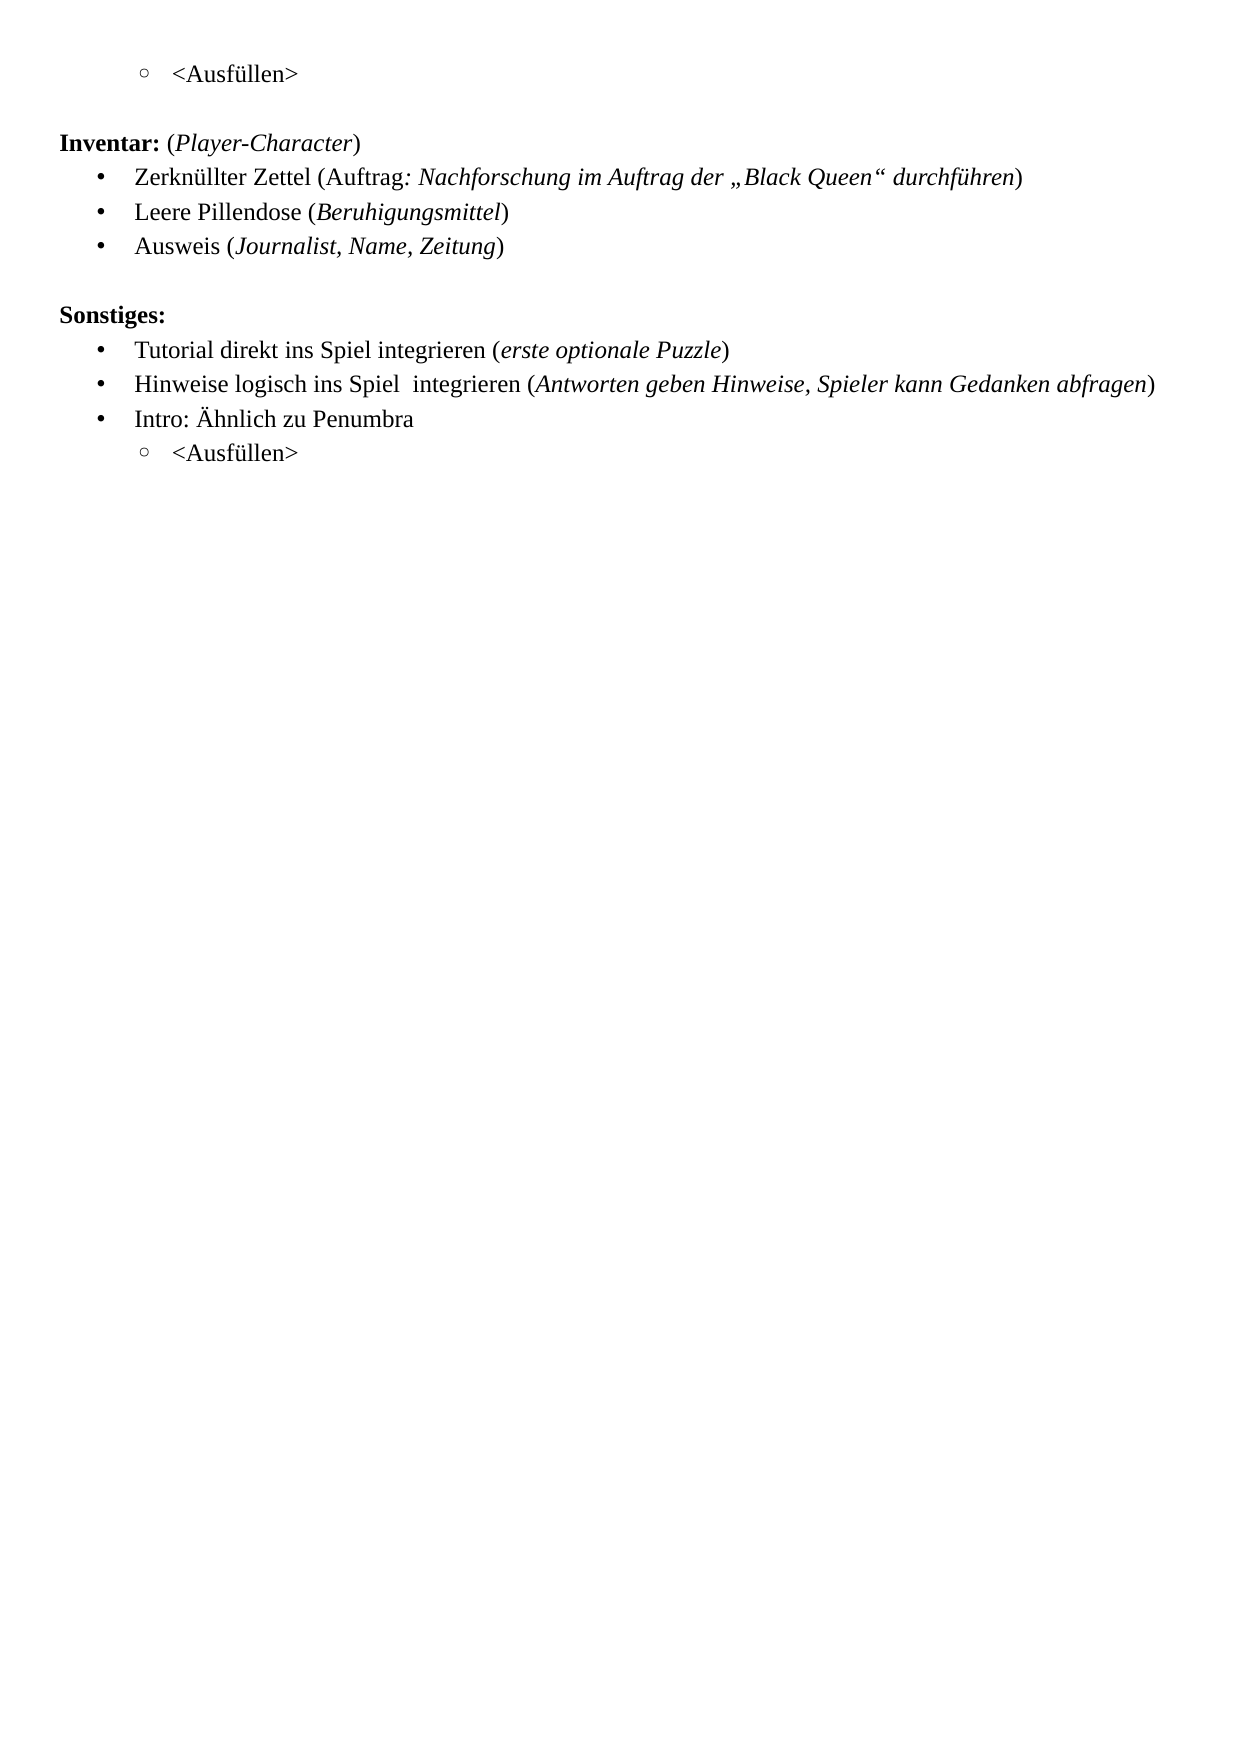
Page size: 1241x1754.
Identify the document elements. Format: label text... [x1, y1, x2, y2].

list Tutorial direkt ins Spiel integrieren (erste optionale Puzzle) [97, 335, 1181, 364]
text Sonstiges: [59, 300, 1181, 329]
list Ausweis (Journalist, Name, Zeitung) [97, 231, 1181, 260]
text Inventar: (Player-Character) [59, 128, 1181, 157]
list Leere Pillendose (Beruhigungsmittel) [97, 197, 1181, 226]
list Zerknüllter Zettel (Auftrag: Nachforschung im Auftrag der „Black Queen“ durchführen) [97, 162, 1181, 191]
list <Ausfüllen> [134, 59, 1181, 88]
list Hinweise logisch ins Spiel integrieren (Antworten geben Hinweise, Spieler kann Gedanken abfragen) [97, 369, 1181, 398]
list <Ausfüllen> [134, 438, 1181, 467]
list Intro: Ähnlich zu Penumbra [97, 404, 1181, 433]
